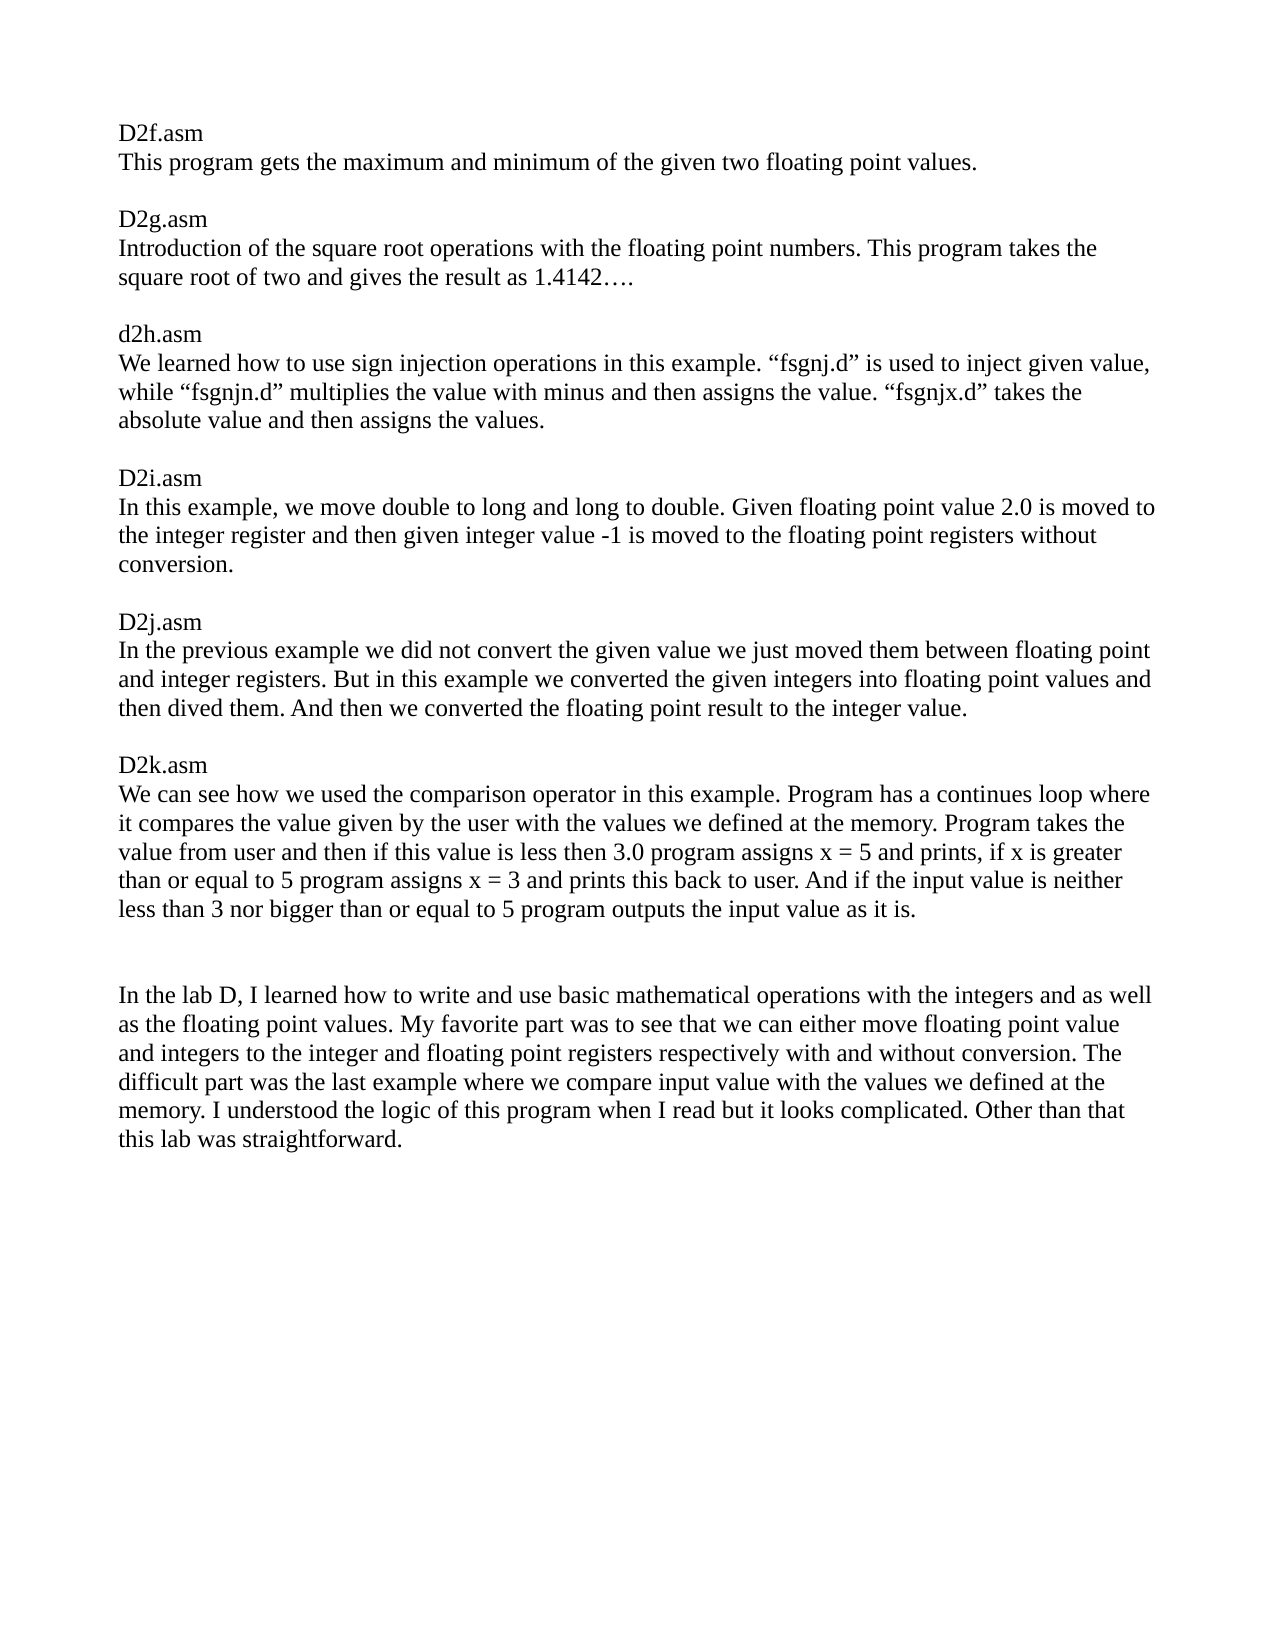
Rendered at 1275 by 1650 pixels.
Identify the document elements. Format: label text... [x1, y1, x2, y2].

text In the previous example we did not convert the given value we just moved them between floating point and integer registers. But in this example we converted the given integers into floating point values and then dived them. And then we converted the floating point result to the integer value. [118, 636, 1157, 722]
text In this example, we move double to long and long to double. Given floating point value 2.0 is moved to the integer register and then given integer value -1 is moved to the floating point registers without conversion. [118, 492, 1157, 578]
text We learned how to use sign injection operations in this example. “fsgnj.d” is used to inject given value, while “fsgnjn.d” multiplies the value with minus and then assigns the value. “fsgnjx.d” takes the absolute value and then assigns the values. [118, 348, 1157, 434]
text D2f.asm [118, 118, 1157, 147]
text Introduction of the square root operations with the floating point numbers. This program takes the square root of two and gives the result as 1.4142…. [118, 233, 1157, 291]
text D2i.asm [118, 463, 1157, 492]
text D2g.asm [118, 204, 1157, 233]
text d2h.asm [118, 319, 1157, 348]
text We can see how we used the comparison operator in this example. Program has a continues loop where it compares the value given by the user with the values we defined at the memory. Program takes the value from user and then if this value is less then 3.0 program assigns x = 5 and prints, if x is greater than or equal to 5 program assigns x = 3 and prints this back to user. And if the input value is neither less than 3 nor bigger than or equal to 5 program outputs the input value as it is. [118, 779, 1157, 923]
text In the lab D, I learned how to write and use basic mathematical operations with the integers and as well as the floating point values. My favorite part was to see that we can either move floating point value and integers to the integer and floating point registers respectively with and without conversion. The difficult part was the last example where we compare input value with the values we defined at the memory. I understood the logic of this program when I read but it looks complicated. Other than that this lab was straightforward. [118, 981, 1157, 1153]
text This program gets the maximum and minimum of the given two floating point values. [118, 147, 1157, 176]
text D2k.asm [118, 751, 1157, 779]
text D2j.asm [118, 607, 1157, 636]
